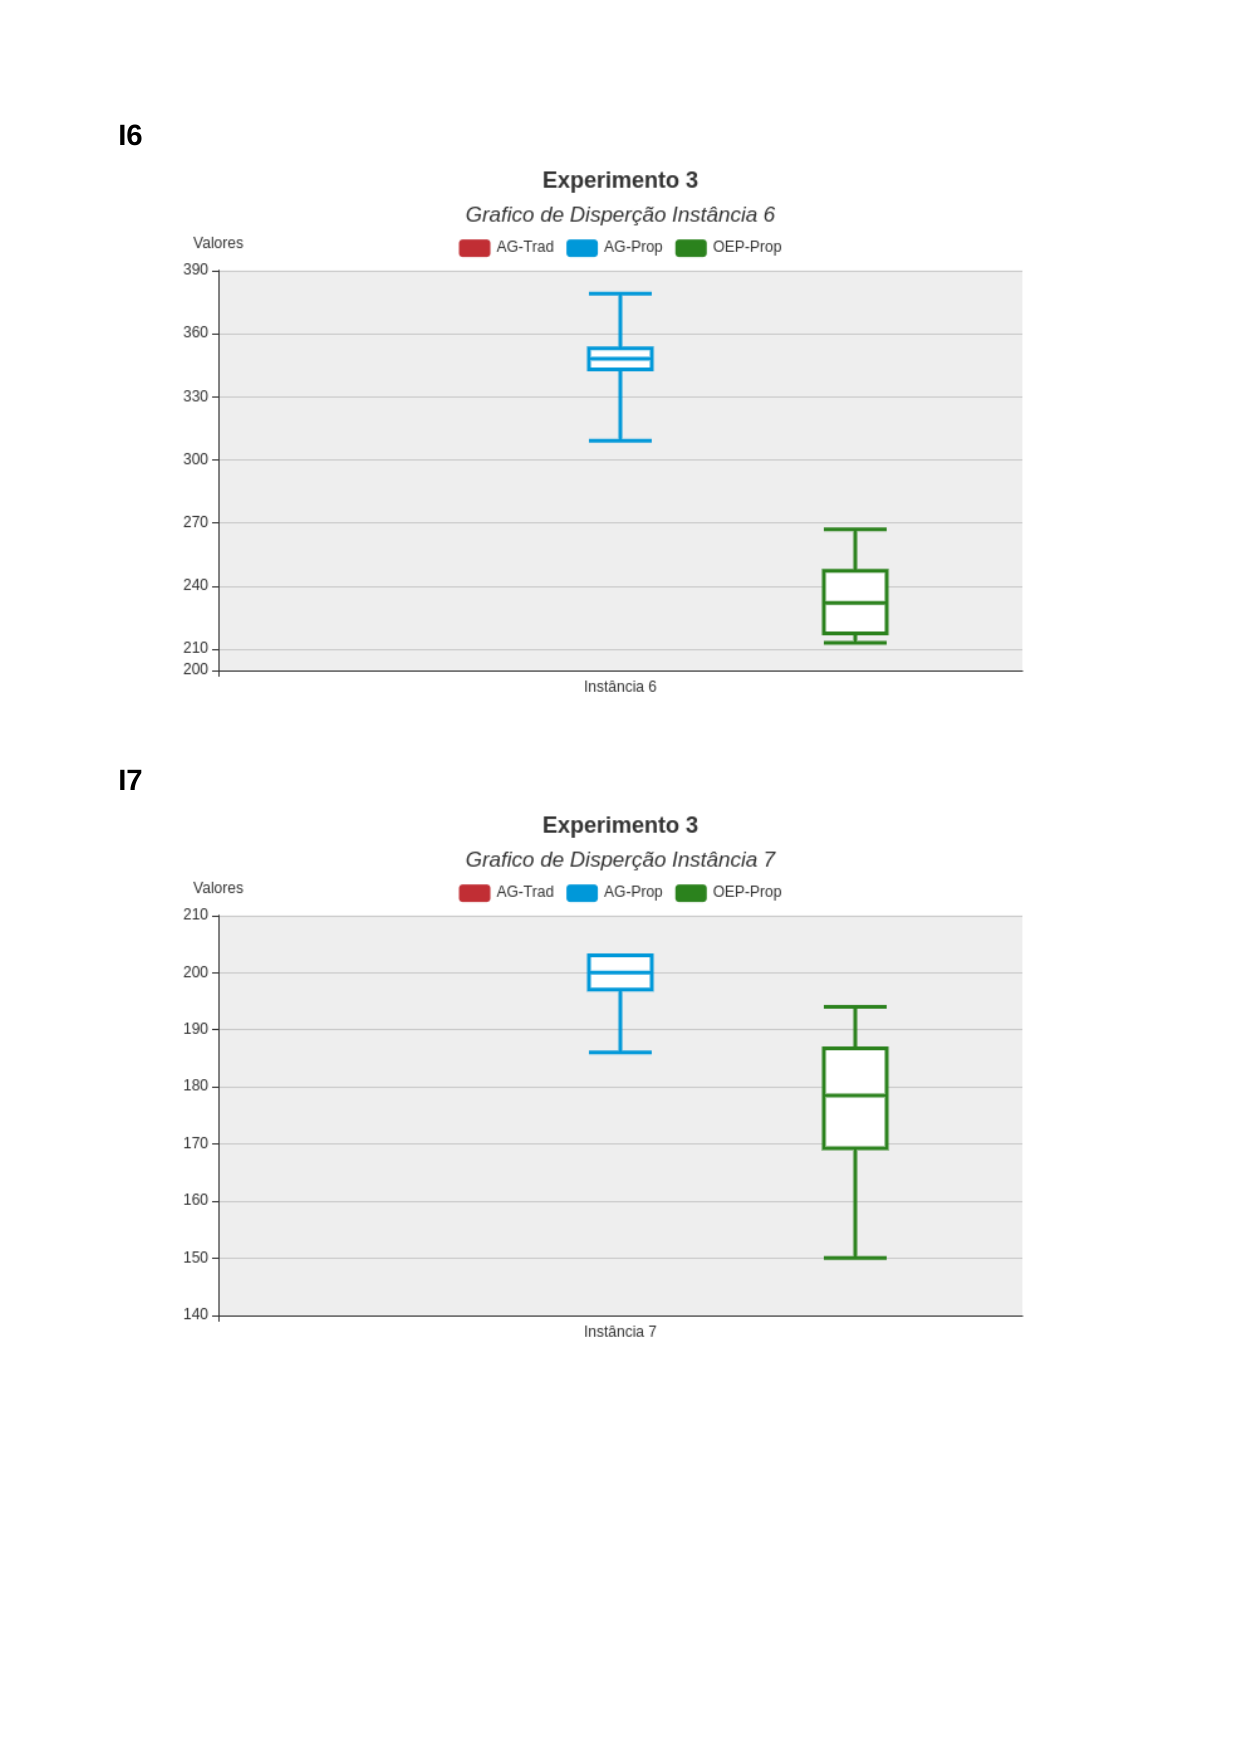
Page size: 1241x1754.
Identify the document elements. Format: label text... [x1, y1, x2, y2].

picture [118, 809, 1123, 1342]
picture [118, 164, 1123, 697]
subtitle I7 [118, 763, 1122, 797]
subtitle I6 [118, 118, 1122, 152]
